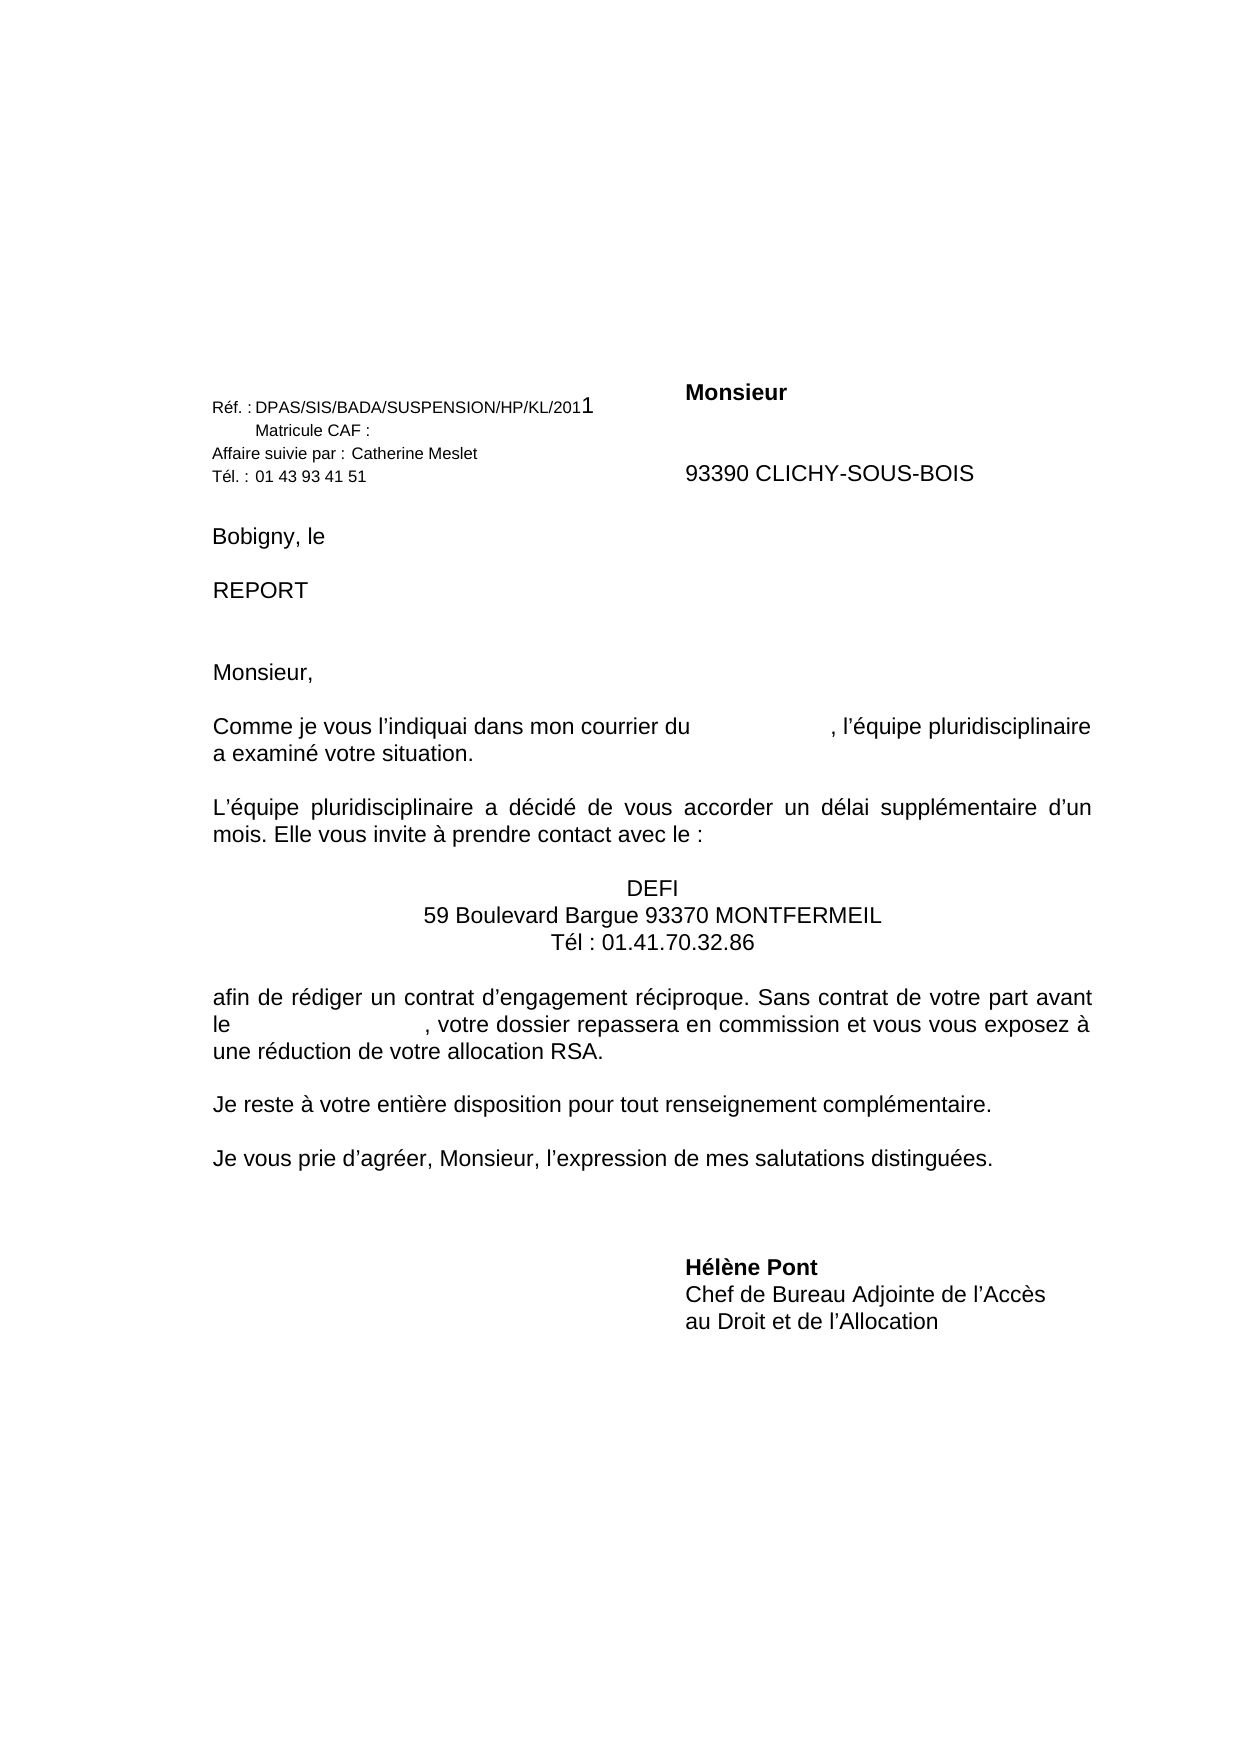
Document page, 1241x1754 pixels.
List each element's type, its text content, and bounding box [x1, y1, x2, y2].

text DEFI [213, 874, 1092, 902]
table_cell [655, 379, 685, 510]
table_cell Catherine Meslet [351, 441, 655, 464]
table_header [212, 278, 655, 361]
table_cell [212, 361, 1159, 379]
table_cell Affaire suivie par : [212, 441, 351, 464]
text Monsieur, [213, 658, 1092, 685]
text 59 Boulevard Bargue 93370 MONTFERMEIL [213, 902, 1092, 929]
table_header [655, 278, 1159, 361]
text Je vous prie d’agréer, Monsieur, l’expression de mes salutations distinguées. [213, 1144, 1092, 1172]
table_cell Monsieur 93390 CLICHY-SOUS-BOIS [685, 379, 1159, 510]
text Comme je vous l’indiquai dans mon courrier du , l’équipe pluridisciplinaire a examiné votre situation. [213, 712, 1092, 766]
table_cell Bobigny, le [212, 523, 1159, 549]
text REPORT [213, 577, 1092, 604]
text Tél : 01.41.70.32.86 [213, 929, 1092, 956]
table_cell 01 43 93 41 51 [255, 464, 655, 487]
text L’équipe pluridisciplinaire a décidé de vous accorder un délai supplémentaire d’un mois. Elle vous invite à prendre contact avec le : [213, 793, 1092, 847]
text afin de rédiger un contrat d’engagement réciproque. Sans contrat de votre part avant le , votre dossier repassera en commission et vous vous exposez à une réduction de votre allocation RSA. [213, 983, 1092, 1064]
text au Droit et de l’Allocation [685, 1307, 1092, 1334]
text Hélène Pont [685, 1253, 1092, 1280]
table_cell Réf. : [212, 395, 255, 441]
table_cell Tél. : [212, 464, 255, 487]
table_cell [212, 510, 1159, 522]
table_cell [212, 379, 655, 395]
table_cell [212, 487, 655, 510]
table_cell DPAS/SIS/BADA/SUSPENSION/HP/KL/2011 Matricule CAF : [255, 395, 655, 441]
text Chef de Bureau Adjointe de l’Accès [685, 1280, 1092, 1307]
text Je reste à votre entière disposition pour tout renseignement complémentaire. [213, 1091, 1092, 1117]
